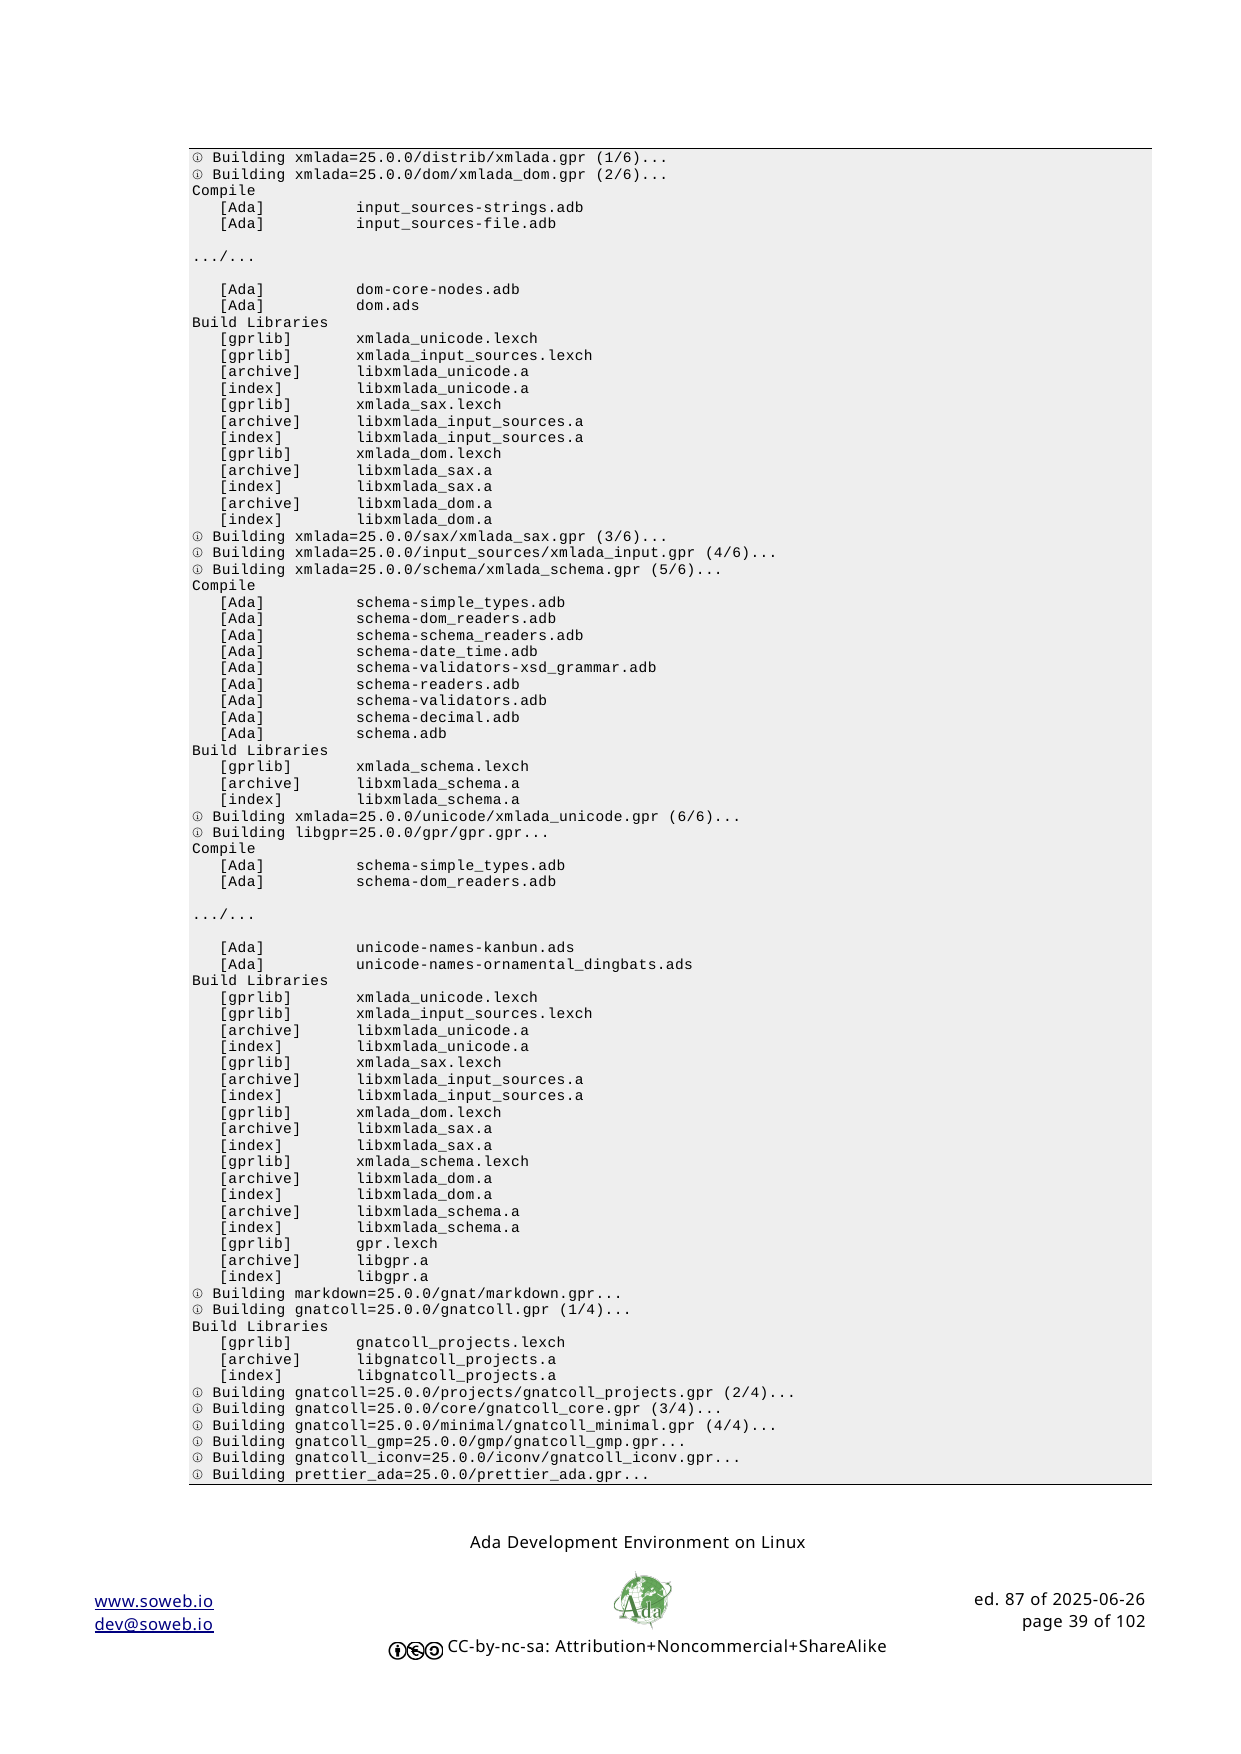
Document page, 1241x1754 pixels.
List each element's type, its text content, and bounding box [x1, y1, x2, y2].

list Compile [189, 839, 1152, 855]
list ⓘ Building xmlada=25.0.0/dom/xmlada_dom.gpr (2/6)... [189, 164, 1152, 181]
list .../... [189, 230, 1152, 279]
list .../... [189, 888, 1152, 938]
list [gprlib] xmlada_unicode.lexch [189, 329, 1152, 345]
list [index] libxmlada_input_sources.a [189, 1086, 1152, 1102]
list [Ada] unicode-names-kanbun.ads [189, 938, 1152, 954]
list Build Libraries [189, 1316, 1152, 1333]
picture [388, 1642, 443, 1660]
list [archive] libxmlada_dom.a [189, 493, 1152, 510]
list [gprlib] xmlada_unicode.lexch [189, 987, 1152, 1003]
list ⓘ Building gnatcoll=25.0.0/core/gnatcoll_core.gpr (3/4)... [189, 1398, 1152, 1415]
list [gprlib] xmlada_sax.lexch [189, 1053, 1152, 1069]
list [index] libxmlada_sax.a [189, 1135, 1152, 1152]
list [index] libxmlada_dom.a [189, 1184, 1152, 1201]
list [archive] libxmlada_schema.a [189, 773, 1152, 789]
list [Ada] dom-core-nodes.adb [189, 279, 1152, 296]
list [Ada] schema-readers.adb [189, 674, 1152, 691]
list ⓘ Building gnatcoll=25.0.0/minimal/gnatcoll_minimal.gpr (4/4)... [189, 1415, 1152, 1431]
list [archive] libxmlada_sax.a [189, 460, 1152, 477]
list [gprlib] xmlada_schema.lexch [189, 757, 1152, 773]
list [archive] libxmlada_unicode.a [189, 362, 1152, 378]
list ⓘ Building xmlada=25.0.0/schema/xmlada_schema.gpr (5/6)... [189, 559, 1152, 576]
list ⓘ Building markdown=25.0.0/gnat/markdown.gpr... [189, 1283, 1152, 1300]
list Build Libraries [189, 312, 1152, 329]
list ⓘ Building prettier_ada=25.0.0/prettier_ada.gpr... [189, 1464, 1152, 1484]
list [gprlib] gnatcoll_projects.lexch [189, 1333, 1152, 1349]
picture [613, 1571, 672, 1630]
list [index] libgnatcoll_projects.a [189, 1366, 1152, 1382]
list [gprlib] xmlada_input_sources.lexch [189, 345, 1152, 362]
list [Ada] schema-dom_readers.adb [189, 608, 1152, 625]
list ⓘ Building gnatcoll_iconv=25.0.0/iconv/gnatcoll_iconv.gpr... [189, 1448, 1152, 1464]
list Compile [189, 576, 1152, 592]
list [archive] libxmlada_sax.a [189, 1119, 1152, 1135]
list [Ada] schema-date_time.adb [189, 641, 1152, 658]
list [Ada] schema-validators.adb [189, 691, 1152, 707]
list ⓘ Building xmlada=25.0.0/input_sources/xmlada_input.gpr (4/6)... [189, 543, 1152, 559]
list [gprlib] gpr.lexch [189, 1234, 1152, 1250]
list ⓘ Building gnatcoll=25.0.0/gnatcoll.gpr (1/4)... [189, 1300, 1152, 1316]
list [archive] libxmlada_input_sources.a [189, 1069, 1152, 1086]
list [gprlib] xmlada_input_sources.lexch [189, 1003, 1152, 1020]
list [index] libgpr.a [189, 1267, 1152, 1283]
list [gprlib] xmlada_schema.lexch [189, 1152, 1152, 1168]
list ⓘ Building xmlada=25.0.0/sax/xmlada_sax.gpr (3/6)... [189, 526, 1152, 543]
list ⓘ Building xmlada=25.0.0/unicode/xmlada_unicode.gpr (6/6)... [189, 806, 1152, 822]
list ⓘ Building gnatcoll_gmp=25.0.0/gmp/gnatcoll_gmp.gpr... [189, 1431, 1152, 1448]
list [archive] libxmlada_input_sources.a [189, 411, 1152, 427]
list [archive] libgnatcoll_projects.a [189, 1349, 1152, 1366]
list [Ada] schema-decimal.adb [189, 707, 1152, 724]
list [index] libxmlada_input_sources.a [189, 427, 1152, 444]
list [index] libxmlada_unicode.a [189, 378, 1152, 394]
list [archive] libxmlada_dom.a [189, 1168, 1152, 1184]
list Build Libraries [189, 971, 1152, 987]
list [gprlib] xmlada_dom.lexch [189, 1102, 1152, 1119]
list Compile [189, 181, 1152, 197]
list [archive] libxmlada_schema.a [189, 1201, 1152, 1217]
list [archive] libgpr.a [189, 1250, 1152, 1267]
list ⓘ Building libgpr=25.0.0/gpr/gpr.gpr... [189, 822, 1152, 839]
list [gprlib] xmlada_dom.lexch [189, 444, 1152, 460]
list ⓘ Building xmlada=25.0.0/distrib/xmlada.gpr (1/6)... [189, 149, 1152, 164]
list [Ada] schema-simple_types.adb [189, 855, 1152, 872]
list [Ada] input_sources-strings.adb [189, 197, 1152, 213]
list [Ada] schema-dom_readers.adb [189, 872, 1152, 888]
list [Ada] schema-simple_types.adb [189, 592, 1152, 608]
list [Ada] dom.ads [189, 296, 1152, 312]
list [Ada] schema-validators-xsd_grammar.adb [189, 658, 1152, 674]
list [index] libxmlada_sax.a [189, 477, 1152, 493]
list [Ada] input_sources-file.adb [189, 213, 1152, 230]
list [Ada] schema-schema_readers.adb [189, 625, 1152, 641]
list [index] libxmlada_schema.a [189, 1217, 1152, 1234]
list Build Libraries [189, 740, 1152, 757]
list [index] libxmlada_unicode.a [189, 1036, 1152, 1053]
list [archive] libxmlada_unicode.a [189, 1020, 1152, 1036]
list [Ada] unicode-names-ornamental_dingbats.ads [189, 954, 1152, 971]
list [Ada] schema.adb [189, 724, 1152, 740]
list [gprlib] xmlada_sax.lexch [189, 394, 1152, 411]
list ⓘ Building gnatcoll=25.0.0/projects/gnatcoll_projects.gpr (2/4)... [189, 1382, 1152, 1398]
list [index] libxmlada_dom.a [189, 510, 1152, 526]
list [index] libxmlada_schema.a [189, 789, 1152, 806]
